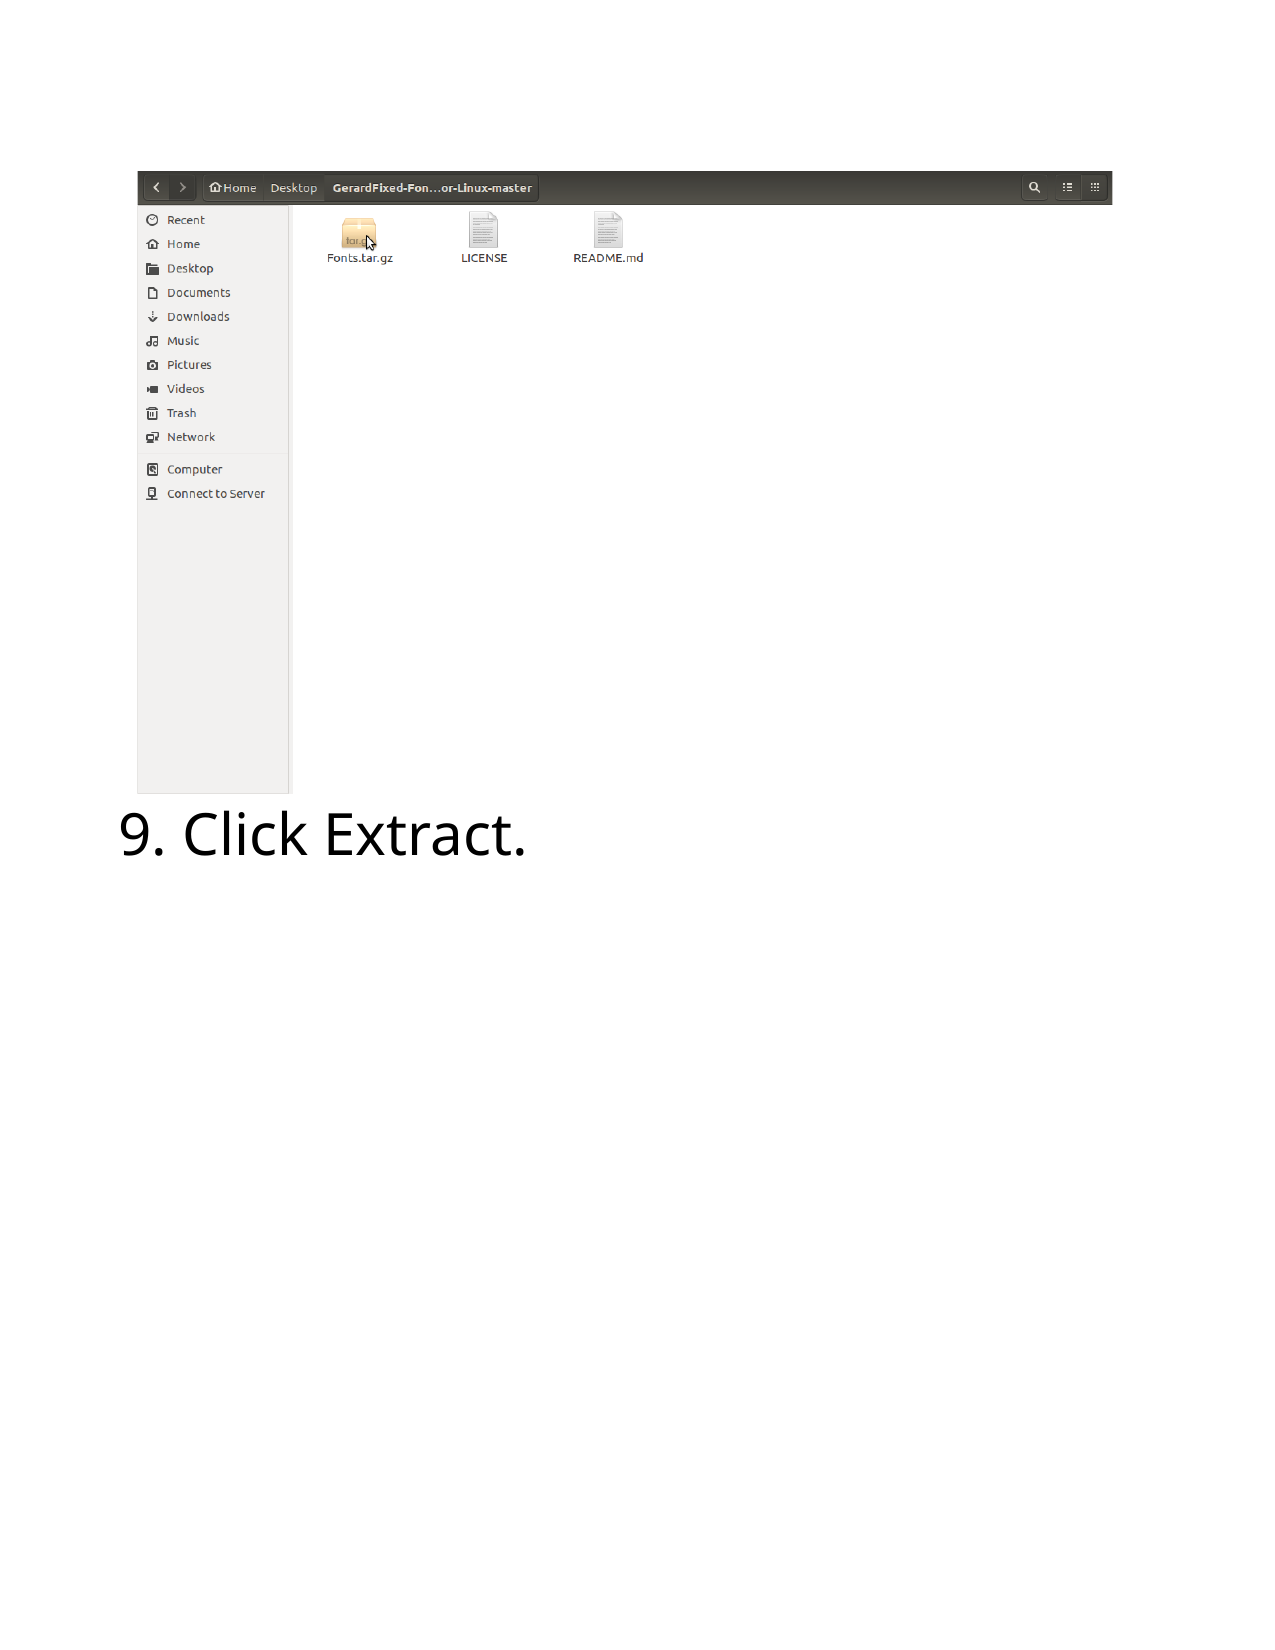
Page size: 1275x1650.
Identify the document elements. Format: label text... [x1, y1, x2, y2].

picture [137, 171, 1113, 794]
text 9. Click Extract. [118, 793, 1157, 873]
